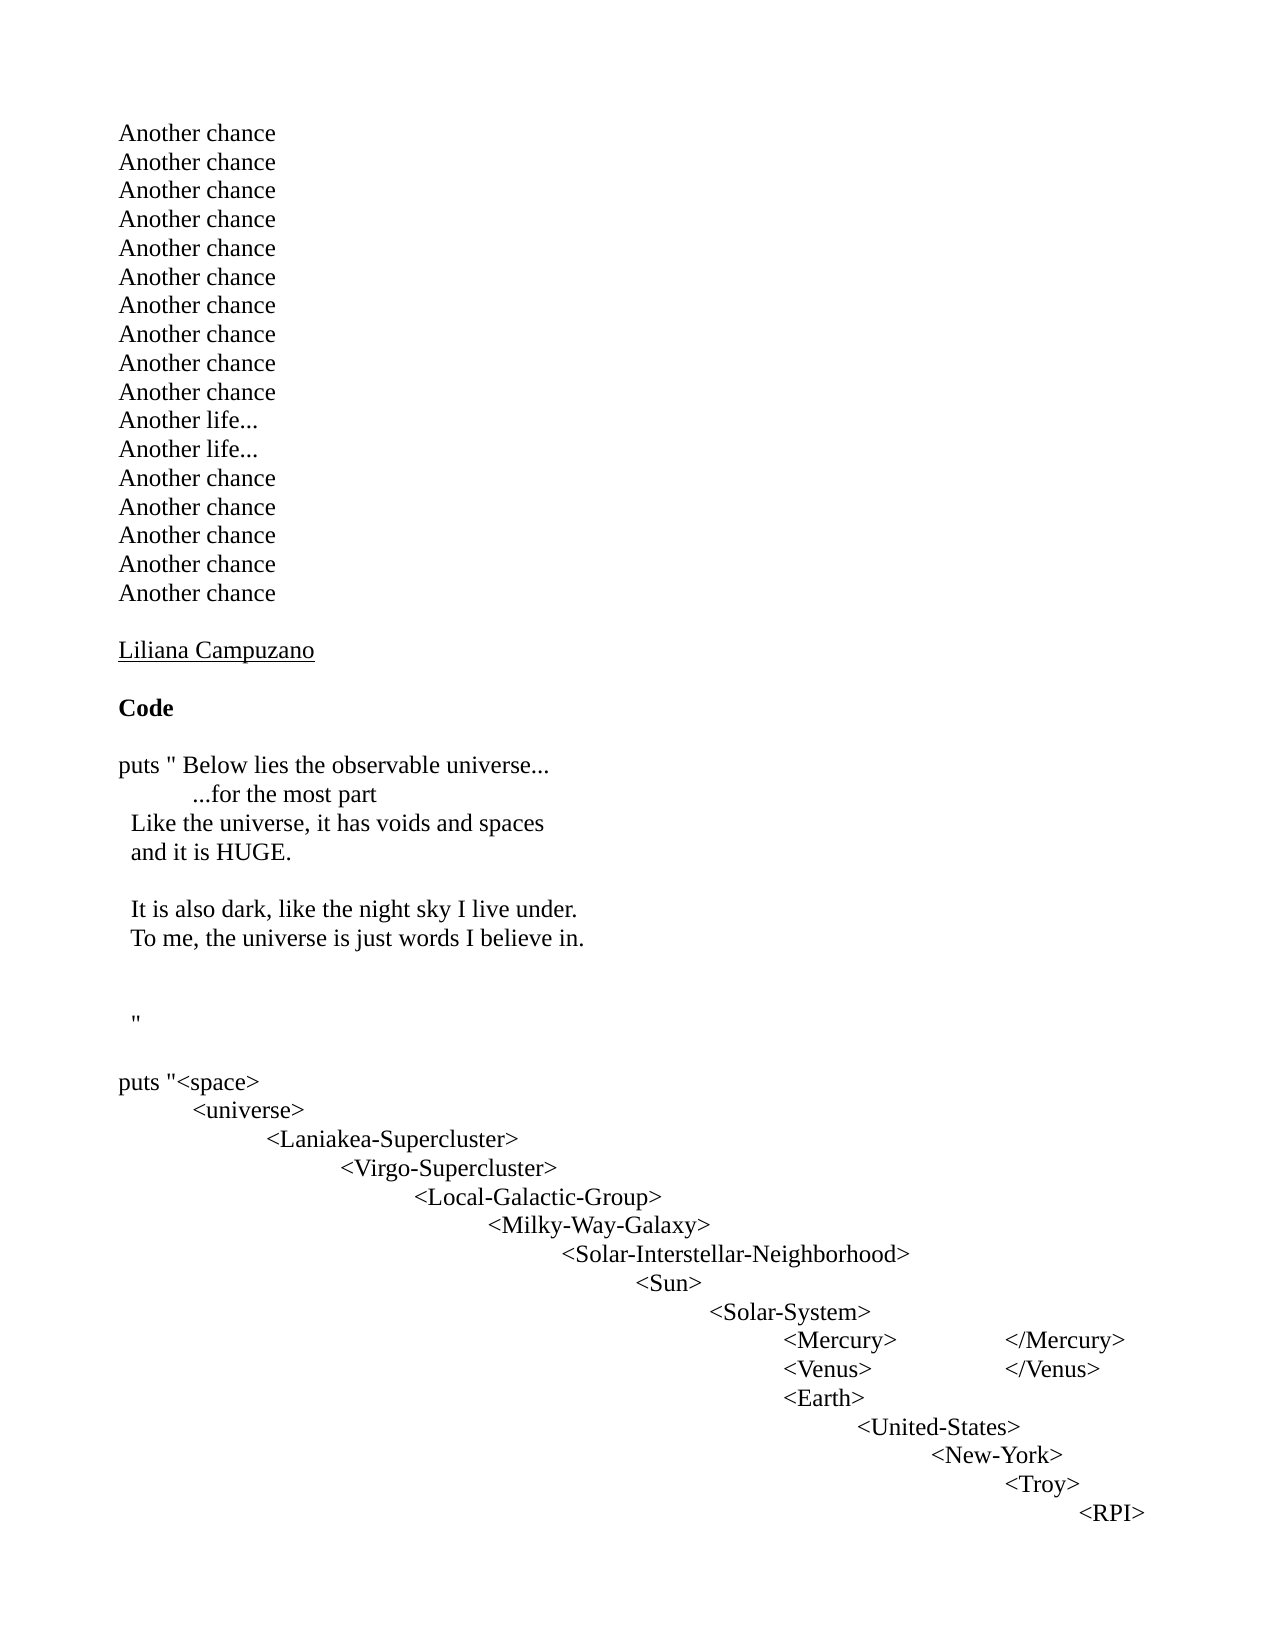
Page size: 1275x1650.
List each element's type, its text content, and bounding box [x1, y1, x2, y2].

text Another chance [118, 578, 1157, 607]
text <Earth> [118, 1383, 1157, 1412]
text Another chance [118, 291, 1157, 319]
text Another life... [118, 434, 1157, 463]
text puts " Below lies the observable universe... [118, 751, 1157, 779]
text <Solar-System> [118, 1297, 1157, 1326]
text puts "<space> [118, 1067, 1157, 1096]
text <New-York> [118, 1441, 1157, 1469]
text Another chance [118, 549, 1157, 578]
text Another chance [118, 463, 1157, 492]
text Another chance [118, 176, 1157, 204]
text Like the universe, it has voids and spaces [118, 808, 1157, 837]
text Another chance [118, 319, 1157, 348]
text Another life... [118, 406, 1157, 434]
text <RPI> [118, 1498, 1157, 1527]
text Another chance [118, 348, 1157, 377]
text Another chance [118, 233, 1157, 262]
text and it is HUGE. [118, 837, 1157, 866]
text <Sun> [118, 1268, 1157, 1297]
text <Solar-Interstellar-Neighborhood> [118, 1239, 1157, 1268]
text <Venus> </Venus> [118, 1354, 1157, 1383]
text <United-States> [118, 1412, 1157, 1441]
text <Troy> [118, 1469, 1157, 1498]
text To me, the universe is just words I believe in. [118, 923, 1157, 952]
text <Laniakea-Supercluster> [118, 1124, 1157, 1153]
text Code [118, 693, 1157, 722]
text <Milky-Way-Galaxy> [118, 1211, 1157, 1239]
text <Local-Galactic-Group> [118, 1182, 1157, 1211]
text It is also dark, like the night sky I live under. [118, 894, 1157, 923]
text <Mercury> </Mercury> [118, 1326, 1157, 1354]
text Another chance [118, 262, 1157, 291]
text Another chance [118, 147, 1157, 176]
text Another chance [118, 492, 1157, 521]
text " [118, 1009, 1157, 1038]
text Liliana Campuzano [118, 636, 1157, 664]
text Another chance [118, 204, 1157, 233]
text Another chance [118, 377, 1157, 406]
text Another chance [118, 118, 1157, 147]
text <universe> [118, 1096, 1157, 1124]
text ...for the most part [118, 779, 1157, 808]
text <Virgo-Supercluster> [118, 1153, 1157, 1182]
text Another chance [118, 521, 1157, 549]
